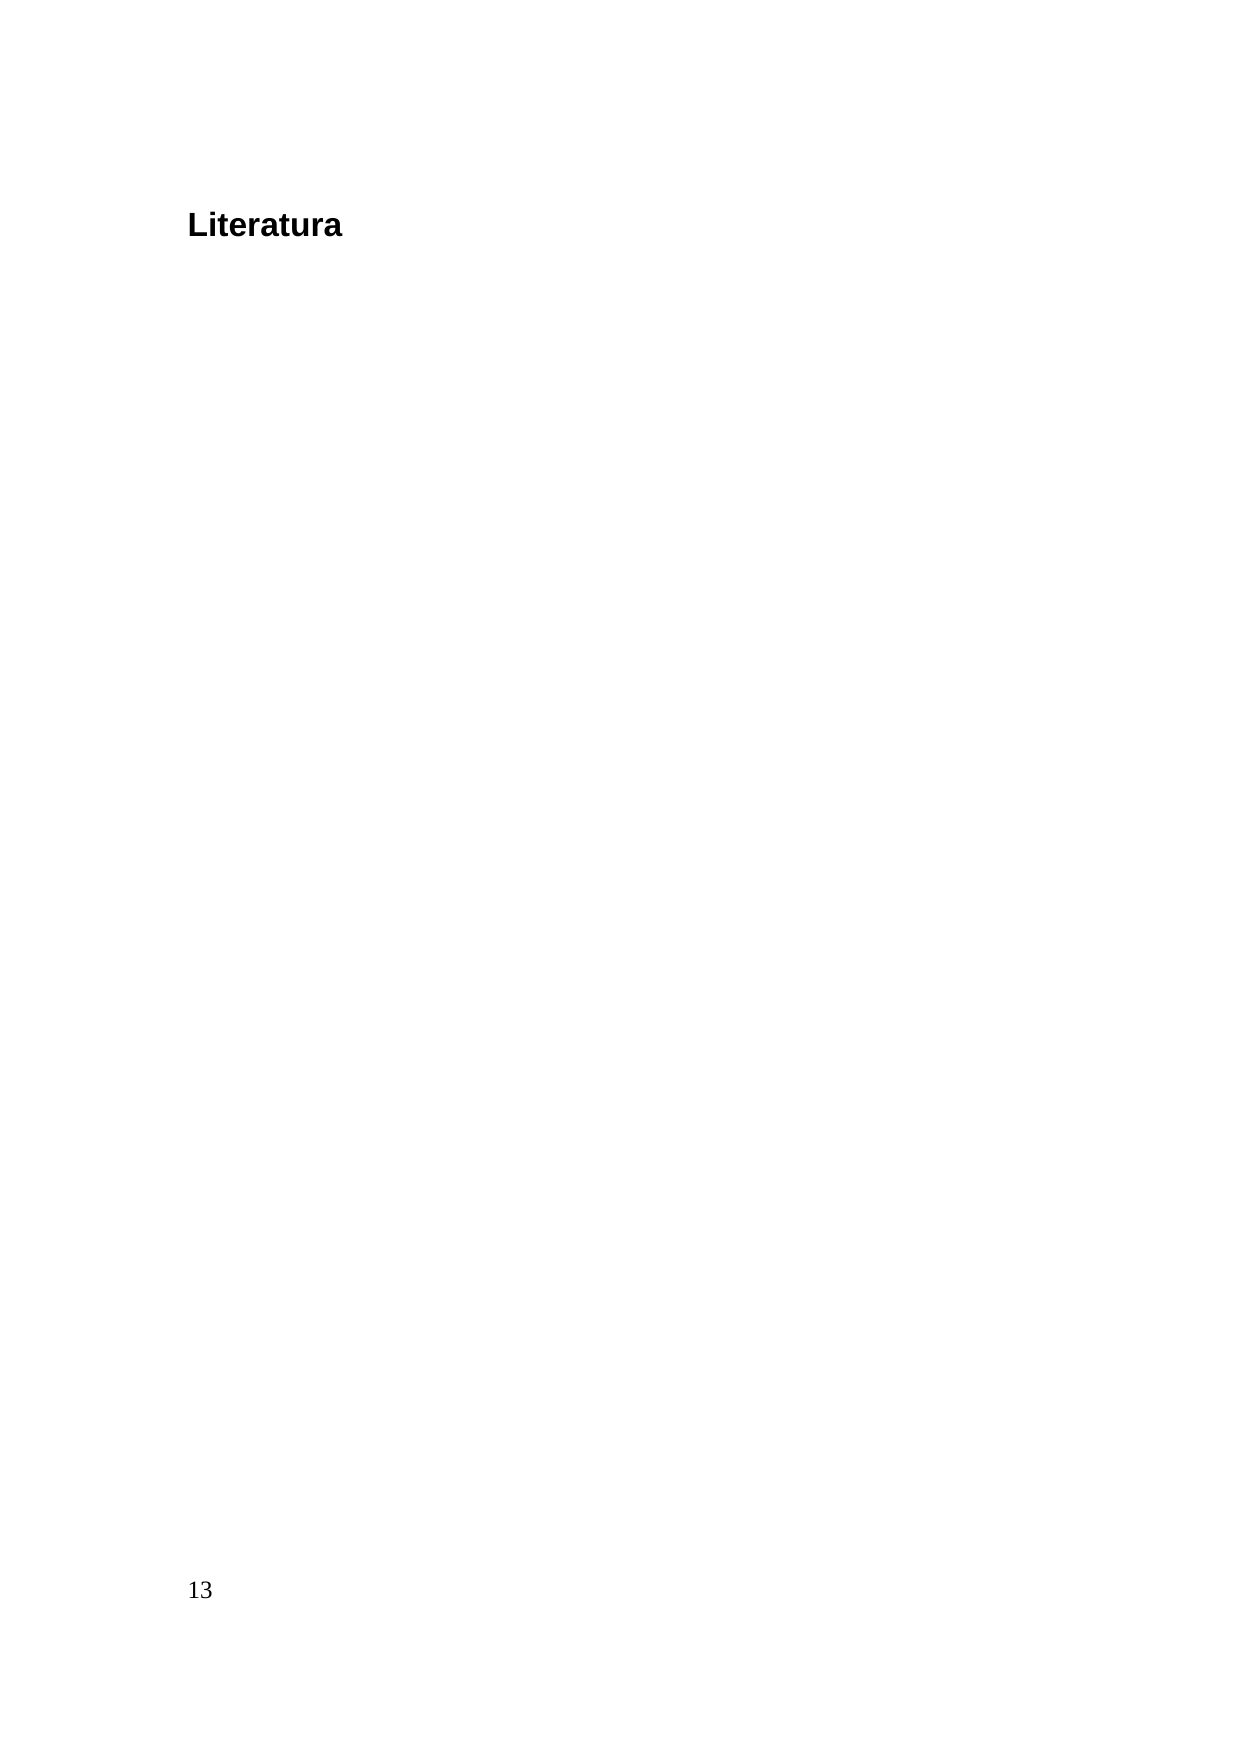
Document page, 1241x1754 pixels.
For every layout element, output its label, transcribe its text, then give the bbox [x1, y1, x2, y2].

subtitle Literatura [187, 204, 1053, 243]
